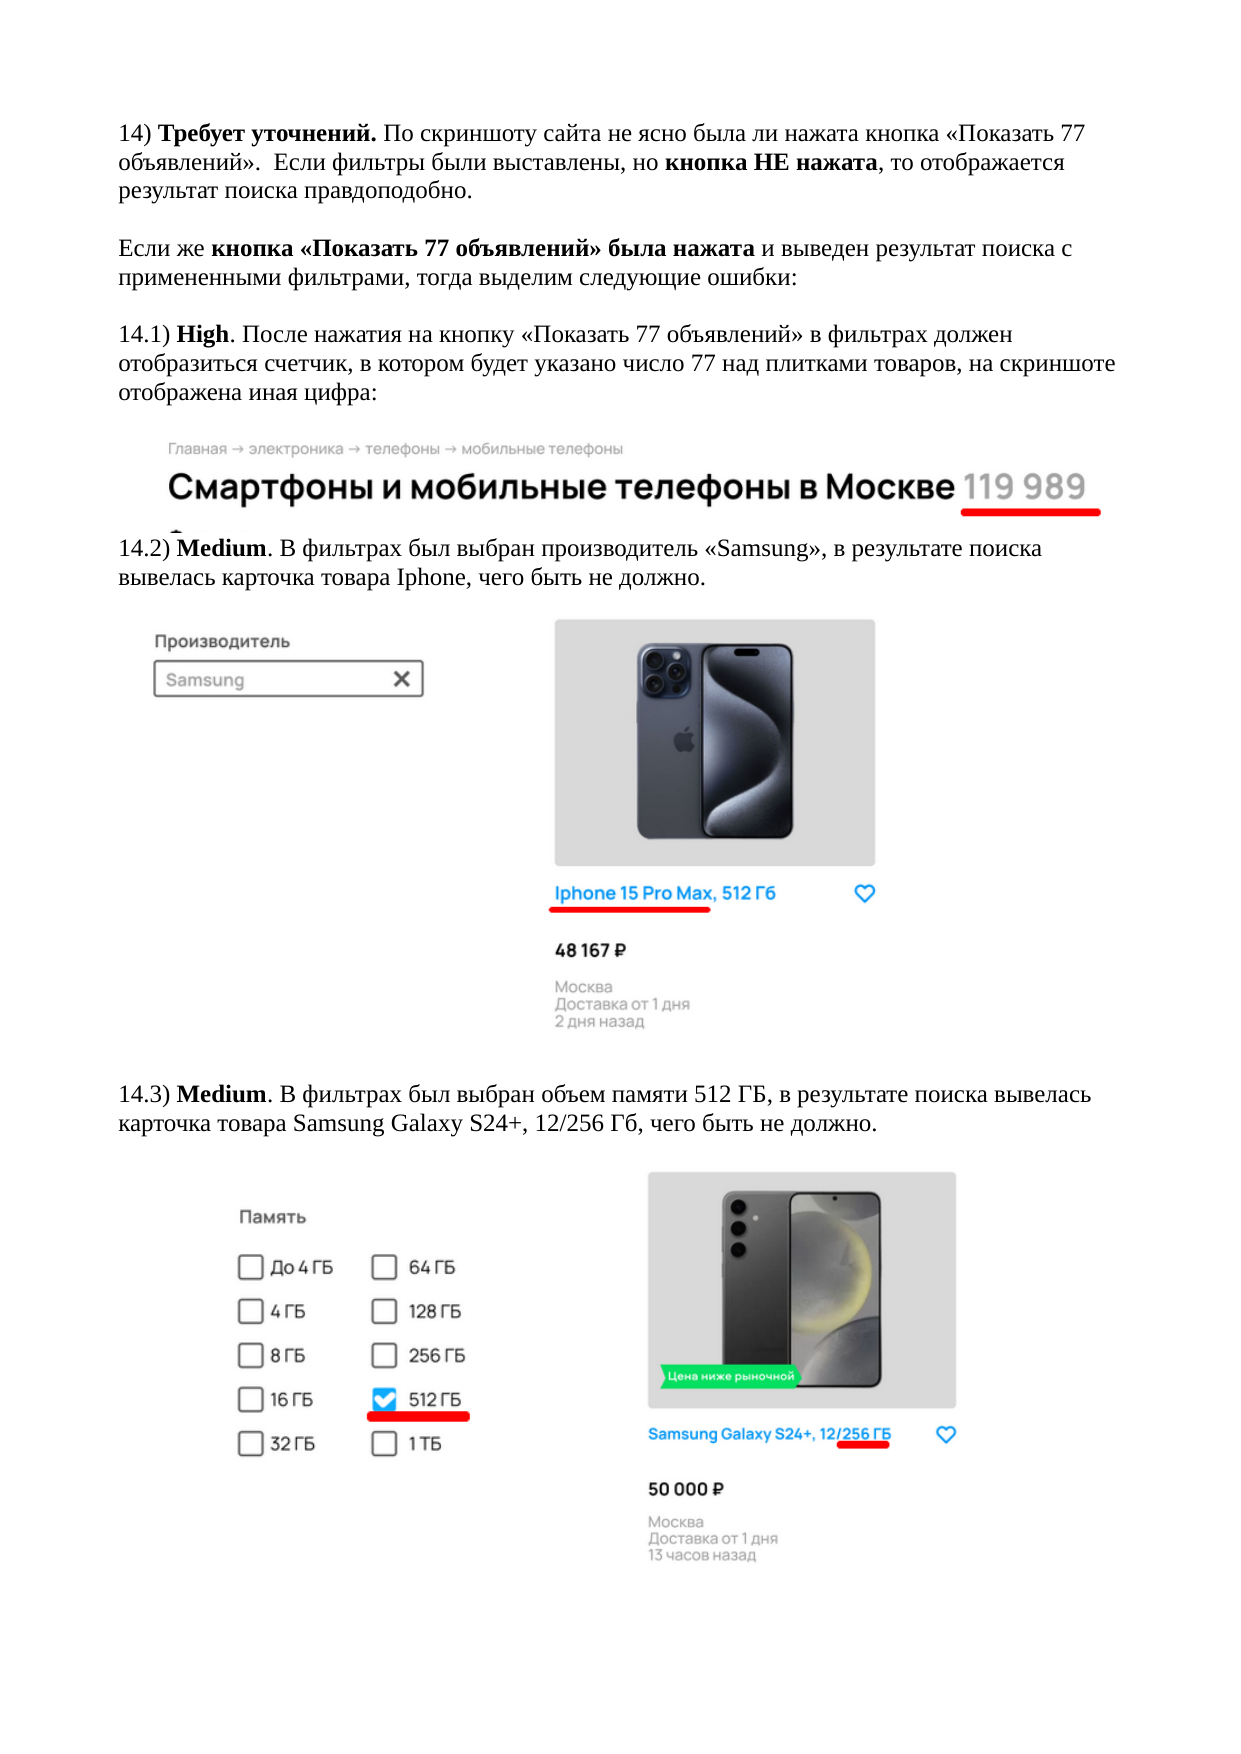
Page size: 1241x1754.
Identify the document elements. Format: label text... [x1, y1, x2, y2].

text 14.2) Medium. В фильтрах был выбран производитель «Samsung», в результате поиска вывелась карточка товара Iphone, чего быть не должно. [118, 463, 1122, 590]
text 14) Требует уточнений. По скриншоту сайта не ясно была ли нажата кнопка «Показать 77 объявлений». Если фильтры были выставлены, но кнопка НЕ нажата, то отображается результат поиска правдоподобно. [118, 118, 1122, 204]
text 14.1) High. После нажатия на кнопку «Показать 77 объявлений» в фильтрах должен отобразиться счетчик, в котором будет указано число 77 над плитками товаров, на скриншоте отображена иная цифра: [118, 319, 1122, 406]
text 14.3) Medium. В фильтрах был выбран объем памяти 512 ГБ, в результате поиска вывелась карточка товара Samsung Galaxy S24+, 12/256 Гб, чего быть не должно. [118, 1079, 1122, 1137]
text Если же кнопка «Показать 77 объявлений» была нажата и выведен результат поиска с примененными фильтрами, тогда выделим следующие ошибки: [118, 233, 1122, 291]
